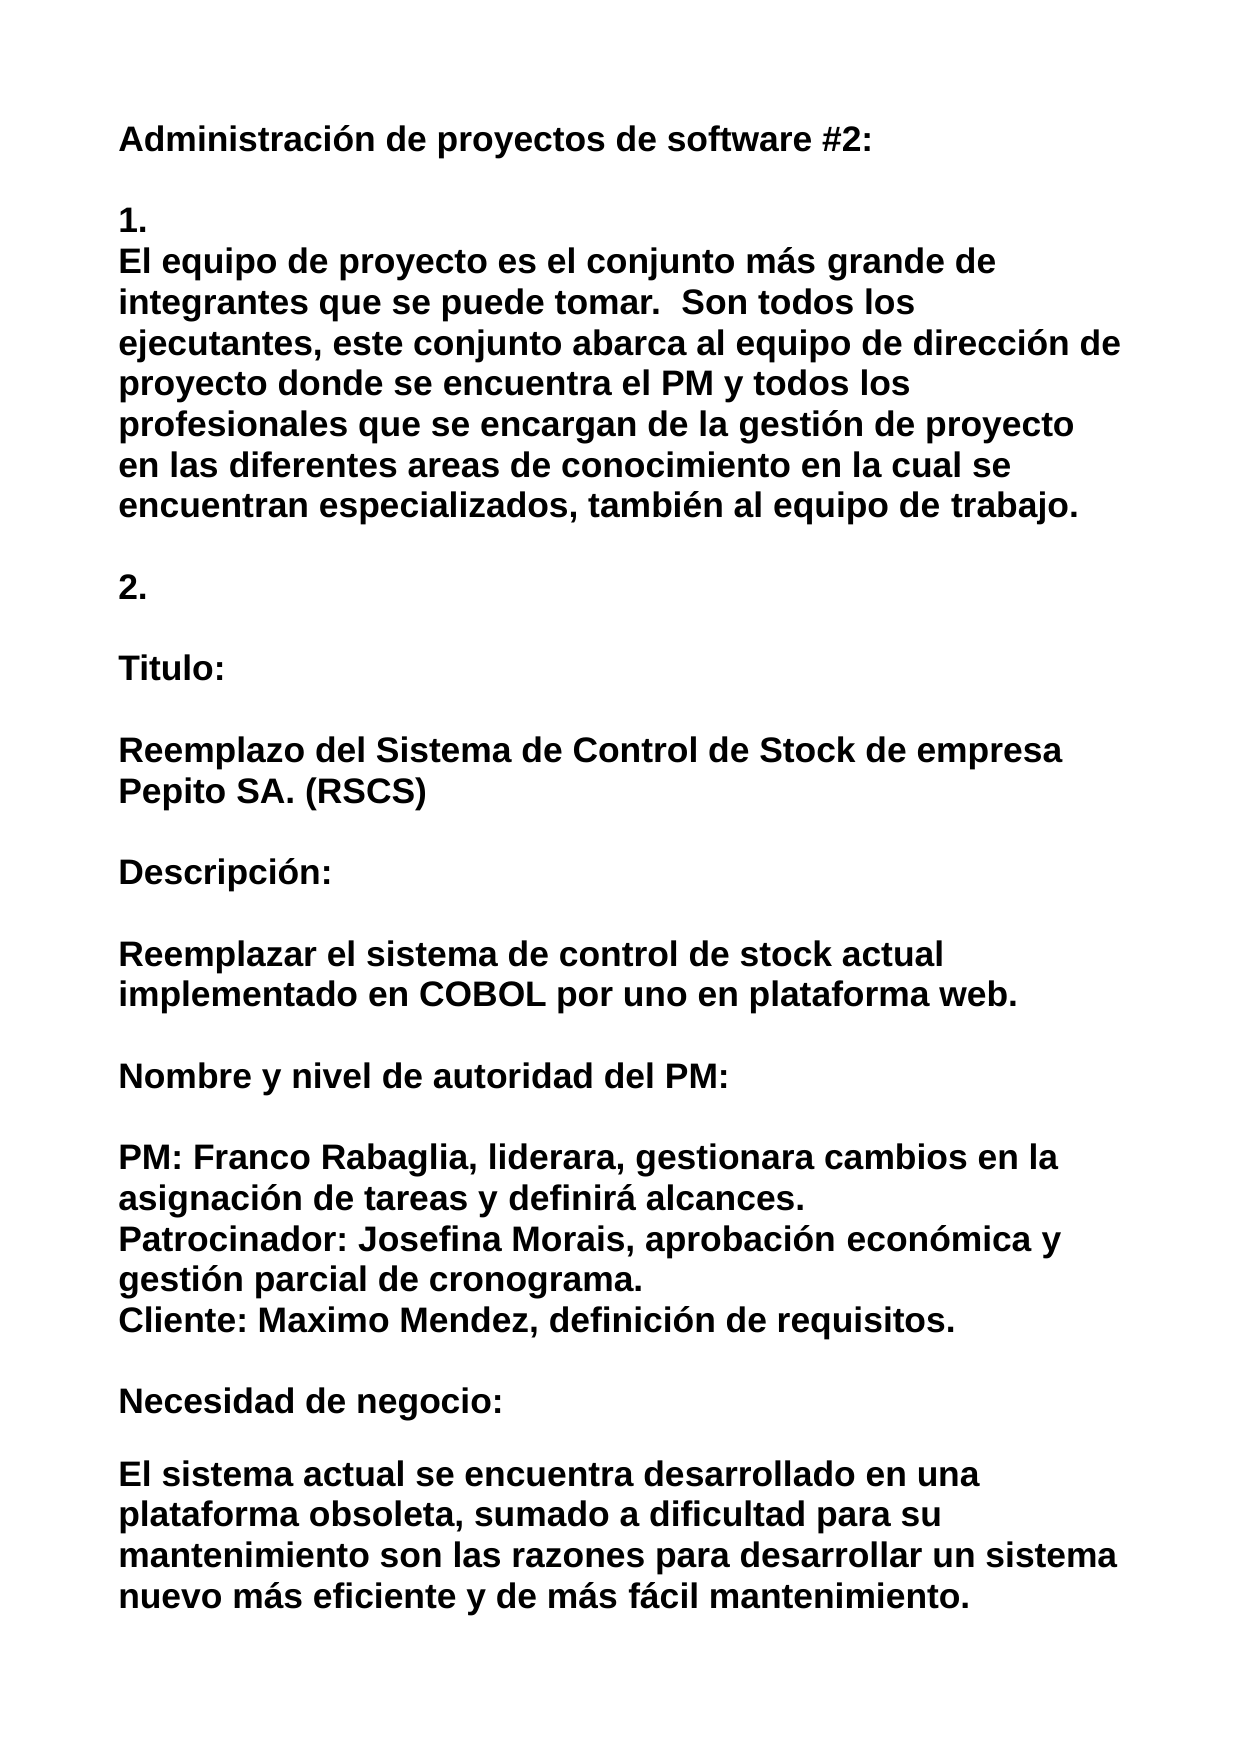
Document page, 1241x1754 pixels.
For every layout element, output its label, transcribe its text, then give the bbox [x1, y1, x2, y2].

text Patrocinador: Josefina Morais, aprobación económica y gestión parcial de cronograma. [118, 1218, 1122, 1299]
text 2. [118, 566, 1122, 607]
text PM: Franco Rabaglia, liderara, gestionara cambios en la asignación de tareas y definirá alcances. [118, 1136, 1122, 1218]
text El sistema actual se encuentra desarrollado en una plataforma obsoleta, sumado a dificultad para su mantenimiento son las razones para desarrollar un sistema nuevo más eficiente y de más fácil mantenimiento. [118, 1453, 1122, 1616]
text Reemplazo del Sistema de Control de Stock de empresa Pepito SA. (RSCS) [118, 729, 1122, 811]
text Necesidad de negocio: [118, 1381, 1122, 1421]
text Administración de proyectos de software #2: [118, 118, 1122, 159]
text Nombre y nivel de autoridad del PM: [118, 1055, 1122, 1096]
text El equipo de proyecto es el conjunto más grande de integrantes que se puede tomar. Son todos los ejecutantes, este conjunto abarca al equipo de dirección de proyecto donde se encuentra el PM y todos los profesionales que se encargan de la gestión de proyecto en las diferentes areas de conocimiento en la cual se encuentran especializados, también al equipo de trabajo. [118, 240, 1122, 525]
text 1. [118, 199, 1122, 240]
text Titulo: [118, 648, 1122, 688]
text Cliente: Maximo Mendez, definición de requisitos. [118, 1299, 1122, 1340]
text Descripción: [118, 851, 1122, 892]
text Reemplazar el sistema de control de stock actual implementado en COBOL por uno en plataforma web. [118, 933, 1122, 1014]
